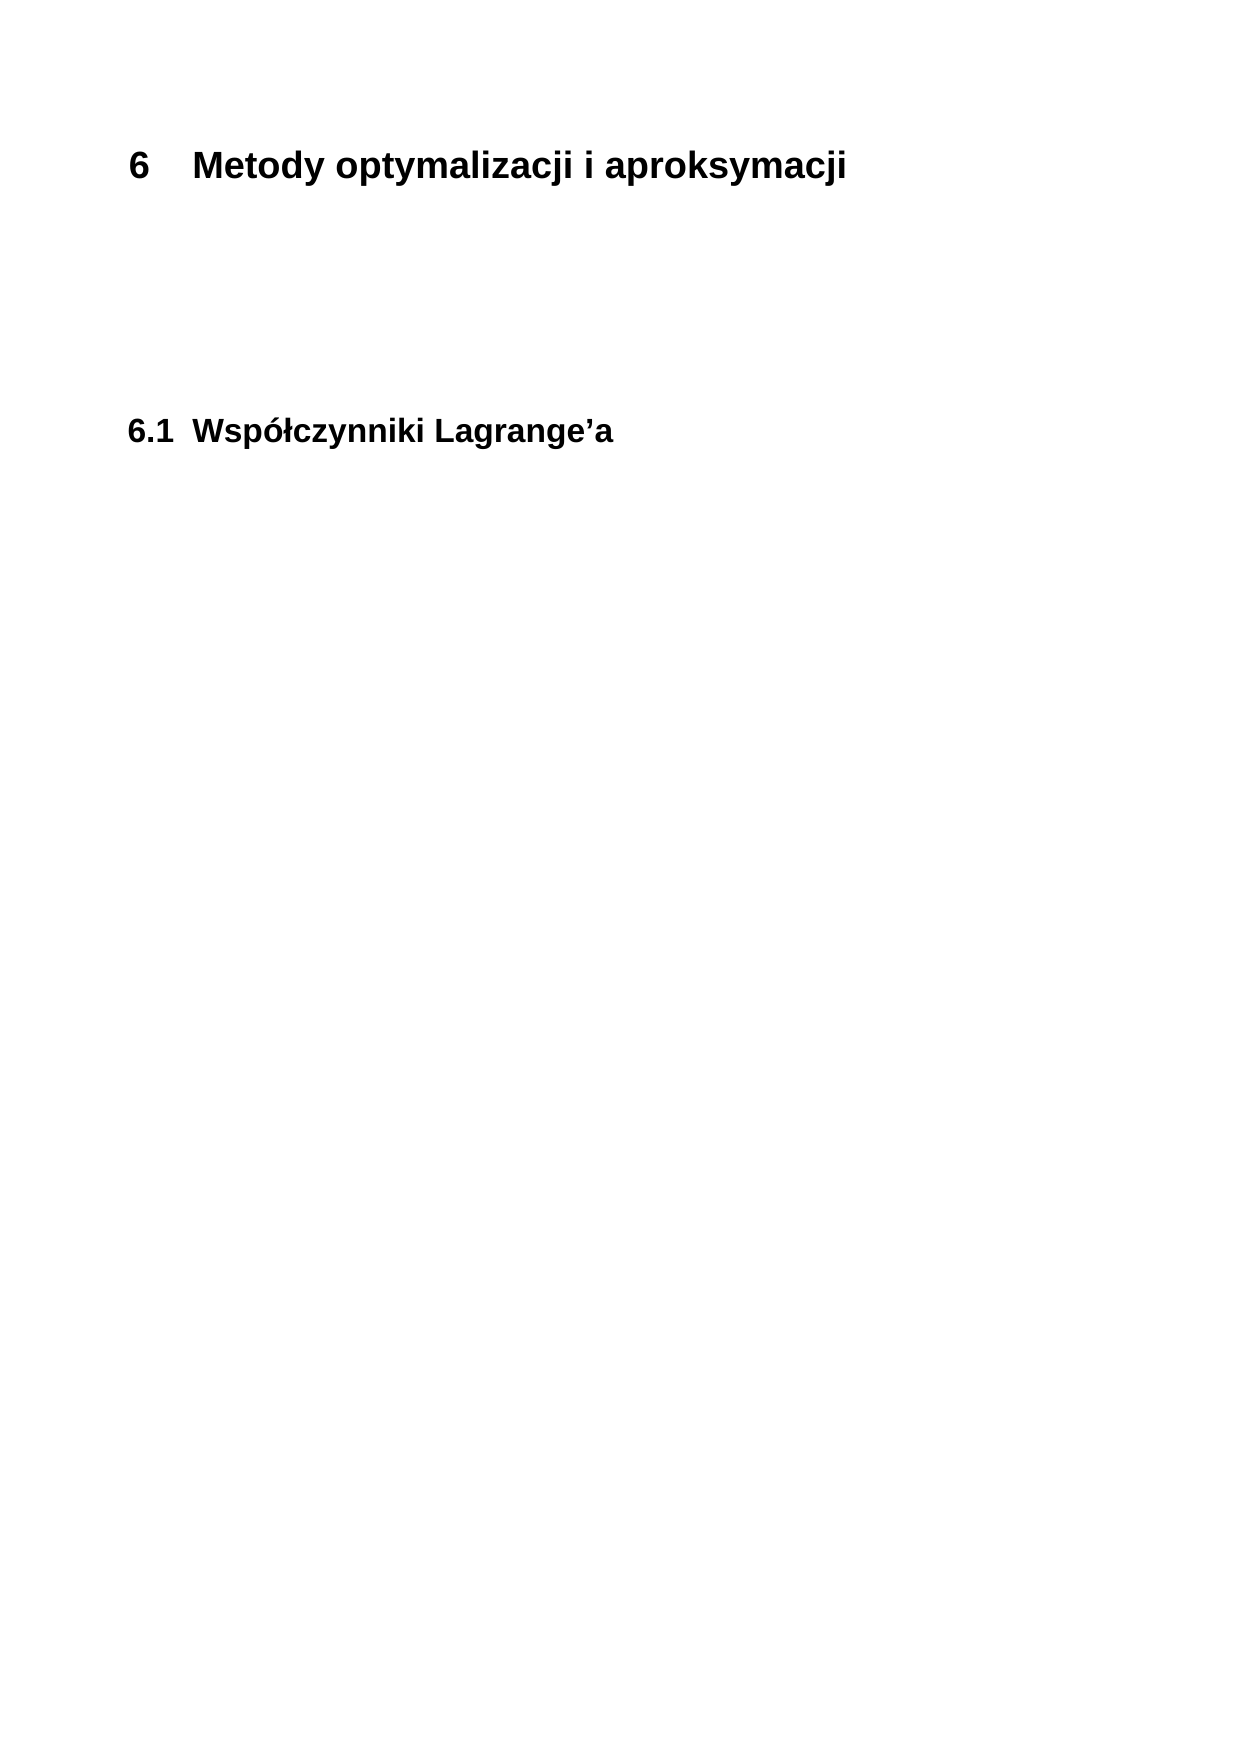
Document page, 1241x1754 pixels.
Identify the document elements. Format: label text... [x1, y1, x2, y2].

subtitle Metody optymalizacji i aproksymacji [118, 143, 1122, 187]
subtitle Współczynniki Lagrange’a [118, 411, 1122, 449]
